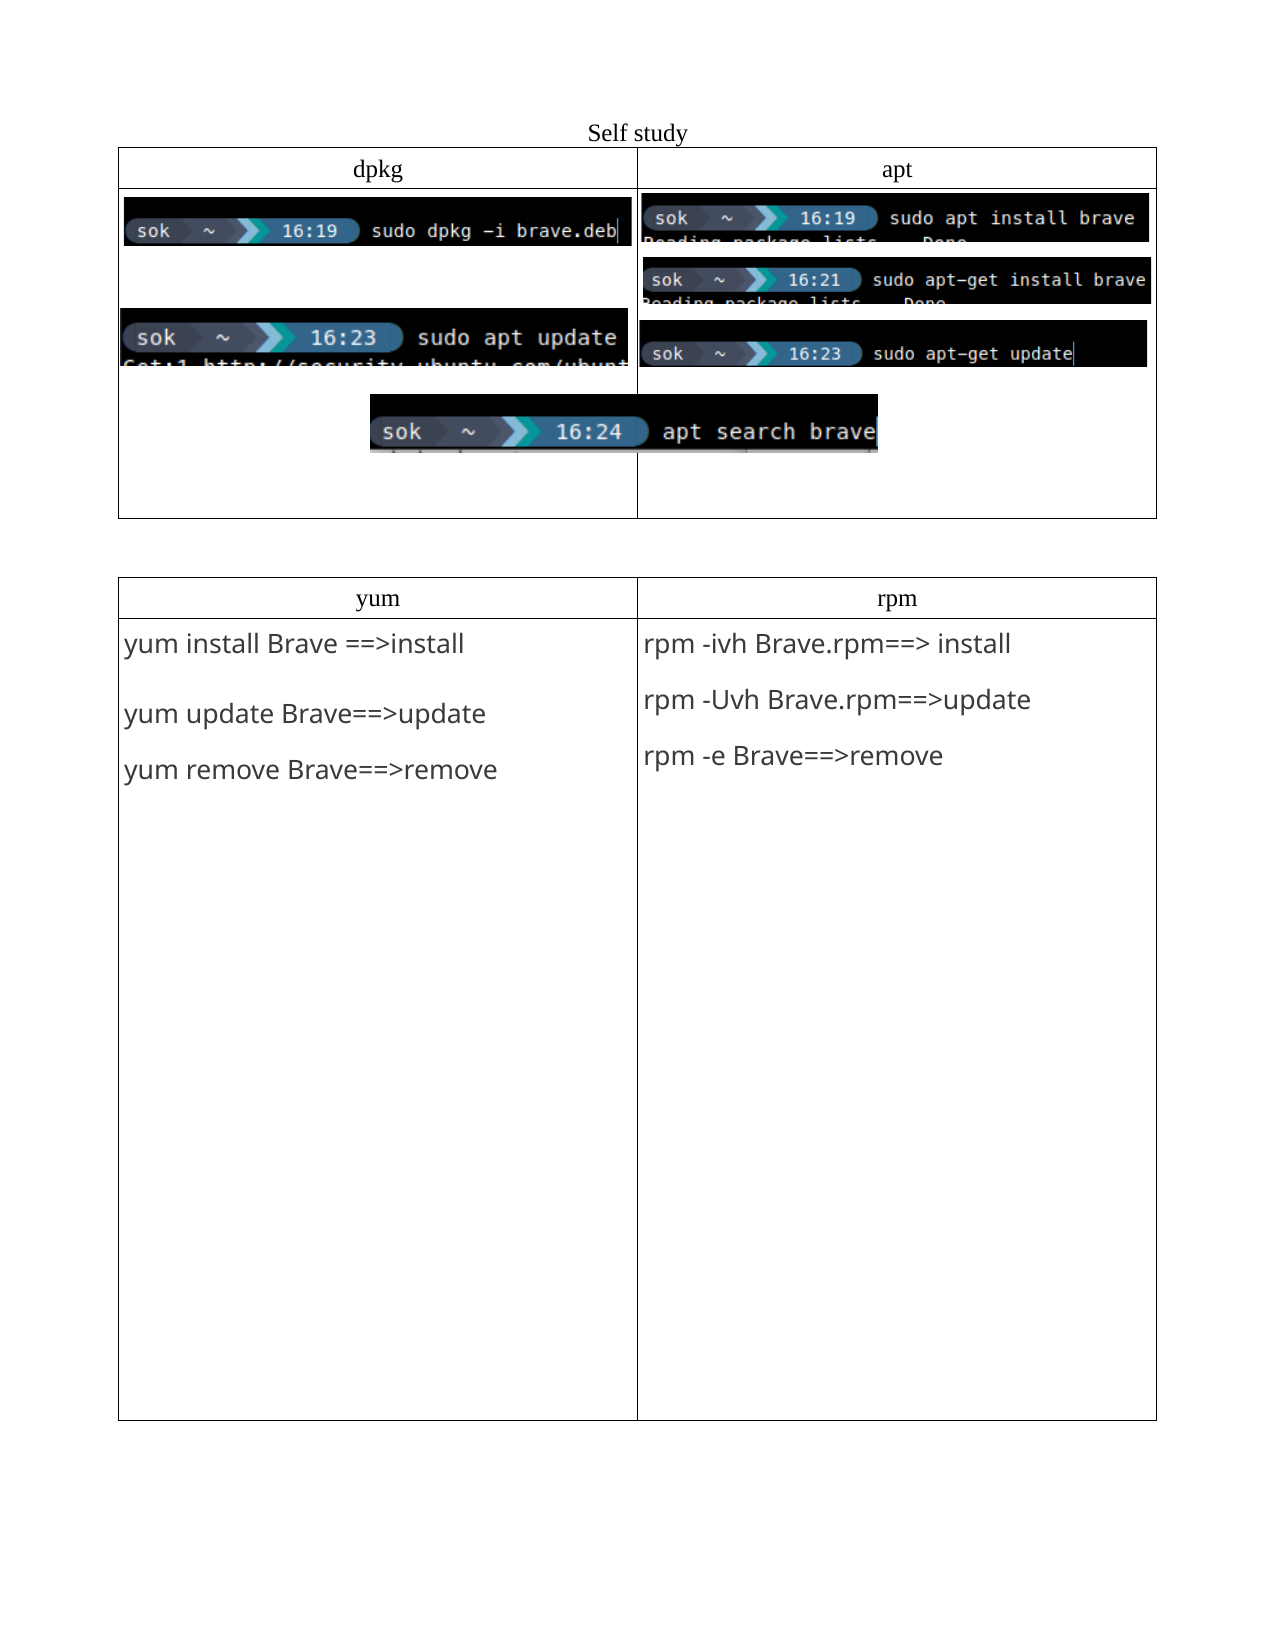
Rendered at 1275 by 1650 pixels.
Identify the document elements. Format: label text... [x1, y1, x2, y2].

table_header rpm [638, 578, 1156, 618]
picture [120, 308, 628, 366]
picture [641, 193, 1150, 242]
picture [123, 197, 632, 246]
picture [643, 257, 1152, 304]
table_header yum [119, 578, 637, 618]
table_cell yum install Brave ==>install yum update Brave==>update yum remove Brave==>remove [119, 619, 637, 1420]
table_header dpkg [119, 148, 637, 188]
picture [370, 394, 878, 453]
table_cell [638, 189, 1156, 518]
picture [639, 320, 1148, 367]
table_header apt [638, 148, 1156, 188]
table_cell rpm -ivh Brave.rpm==> install rpm -Uvh Brave.rpm==>update rpm -e Brave==>remove [638, 619, 1156, 1420]
table_cell [119, 189, 637, 518]
text Self study [118, 118, 1157, 147]
